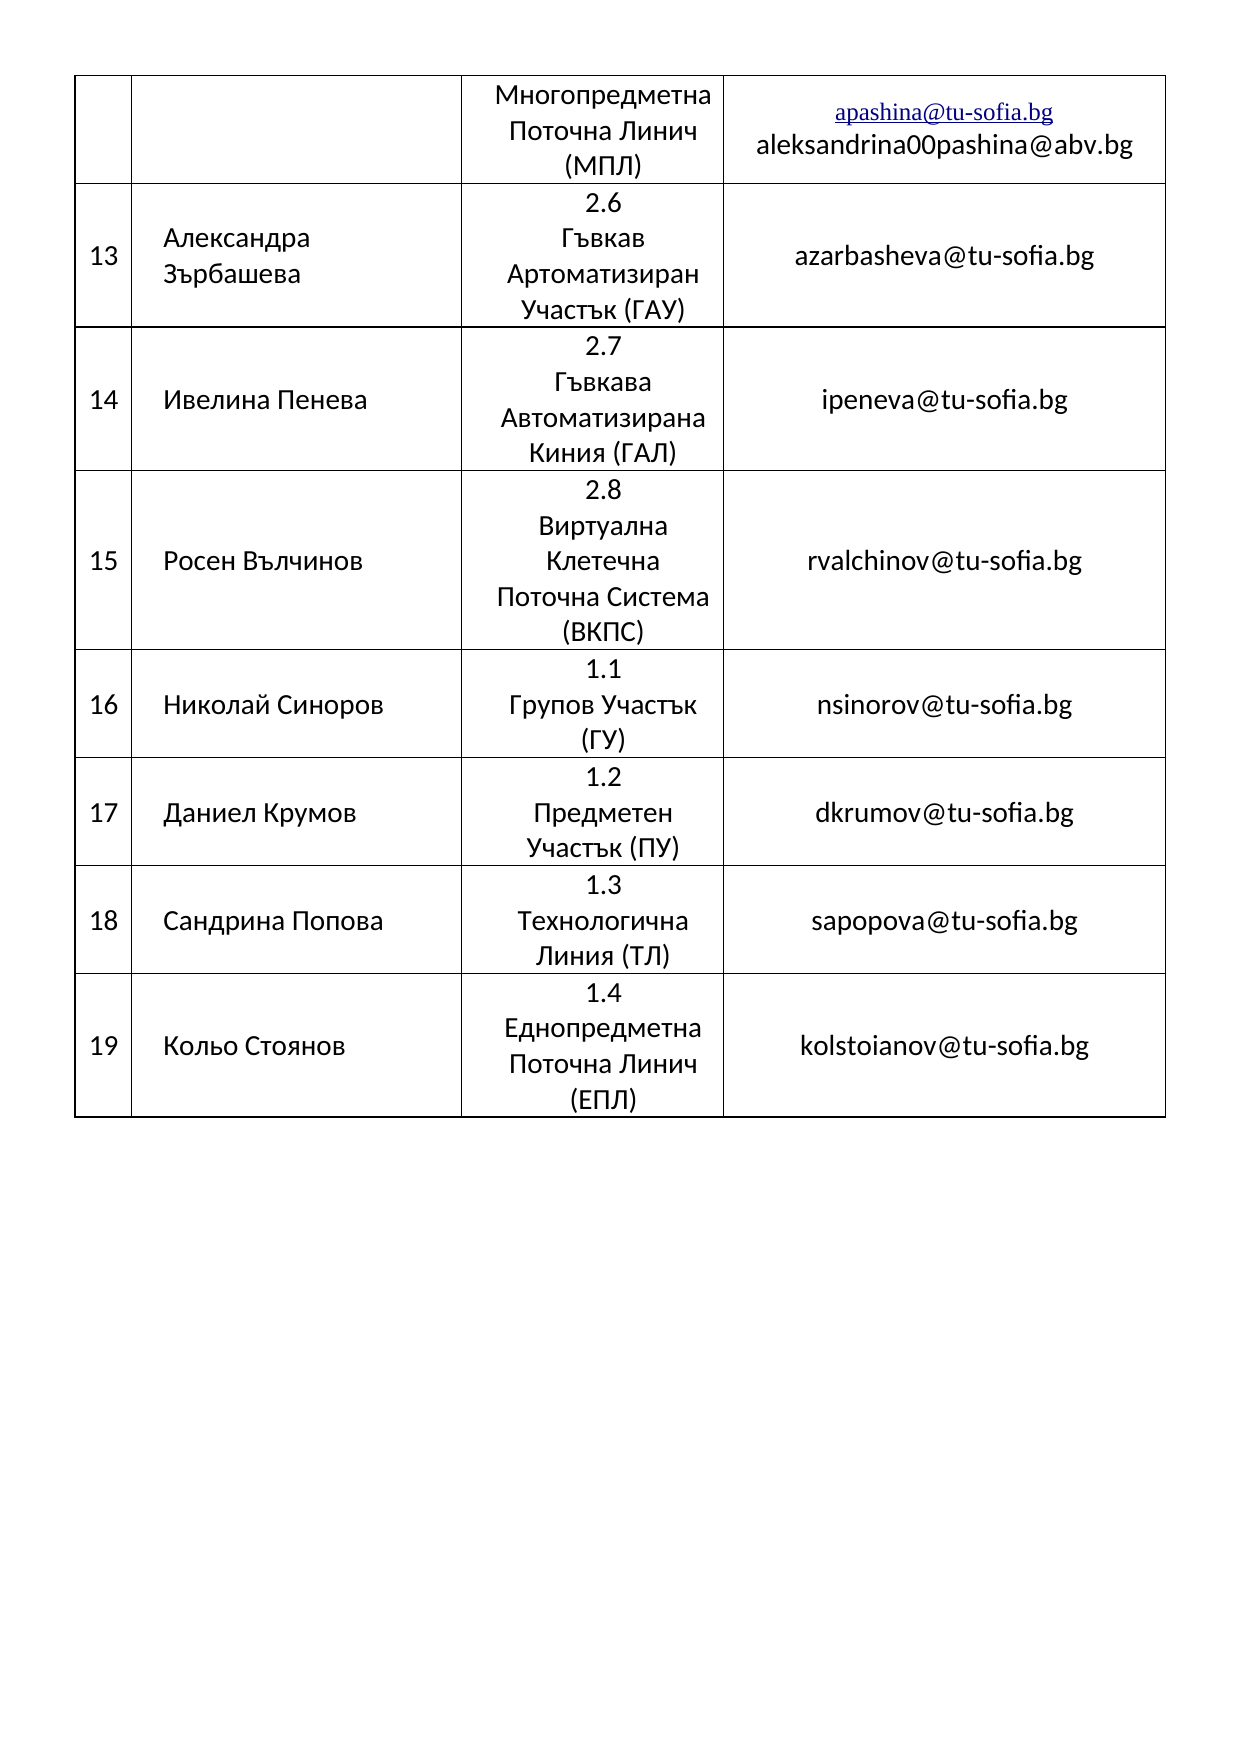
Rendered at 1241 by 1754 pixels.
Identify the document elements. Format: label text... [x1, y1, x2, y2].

table_cell 2.7 Гъвкава Автоматизирана Киния (ГАЛ) [462, 328, 723, 470]
table_cell 16 [76, 650, 131, 757]
table_cell 1.2 Предметен Участък (ПУ) [462, 758, 723, 865]
table_cell 17 [76, 758, 131, 865]
table_cell Кольо Стоянов [132, 974, 461, 1116]
table_cell 15 [76, 471, 131, 649]
table_cell rvalchinov@tu-sofia.bg [724, 471, 1165, 649]
table_cell 1.3 Технологична Линия (ТЛ) [462, 866, 723, 973]
table_cell Многопредметна Поточна Линич (МПЛ) [462, 76, 723, 183]
table_cell Александра Зърбашева [132, 184, 461, 326]
table_cell 19 [76, 974, 131, 1116]
table_cell dkrumov@tu-sofia.bg [724, 758, 1165, 865]
table_cell Даниел Крумов [132, 758, 461, 865]
table_cell Николай Синоров [132, 650, 461, 757]
table_cell 2.6 Гъвкав Артоматизиран Участък (ГАУ) [462, 184, 723, 326]
table_cell 14 [76, 328, 131, 470]
table_cell sapopova@tu-sofia.bg [724, 866, 1165, 973]
table_cell 2.8 Виртуална Клетечна Поточна Система (ВКПС) [462, 471, 723, 649]
table_cell Росен Вълчинов [132, 471, 461, 649]
table_cell kolstoianov@tu-sofia.bg [724, 974, 1165, 1116]
table_cell 1.4 Еднопредметна Поточна Линич (ЕПЛ) [462, 974, 723, 1116]
table_cell Ивелина Пенева [132, 328, 461, 470]
table_cell 13 [76, 184, 131, 326]
table_cell Сандрина Попова [132, 866, 461, 973]
table_cell nsinorov@tu-sofia.bg [724, 650, 1165, 757]
table_cell [76, 76, 131, 183]
table_cell 18 [76, 866, 131, 973]
table_cell azarbasheva@tu-sofia.bg [724, 184, 1165, 326]
table_cell [132, 76, 461, 183]
table_cell ipeneva@tu-sofia.bg [724, 328, 1165, 470]
table_cell 1.1 Групов Участък (ГУ) [462, 650, 723, 757]
table_cell apashina@tu-sofia.bg aleksandrina00pashina@abv.bg [724, 76, 1165, 183]
